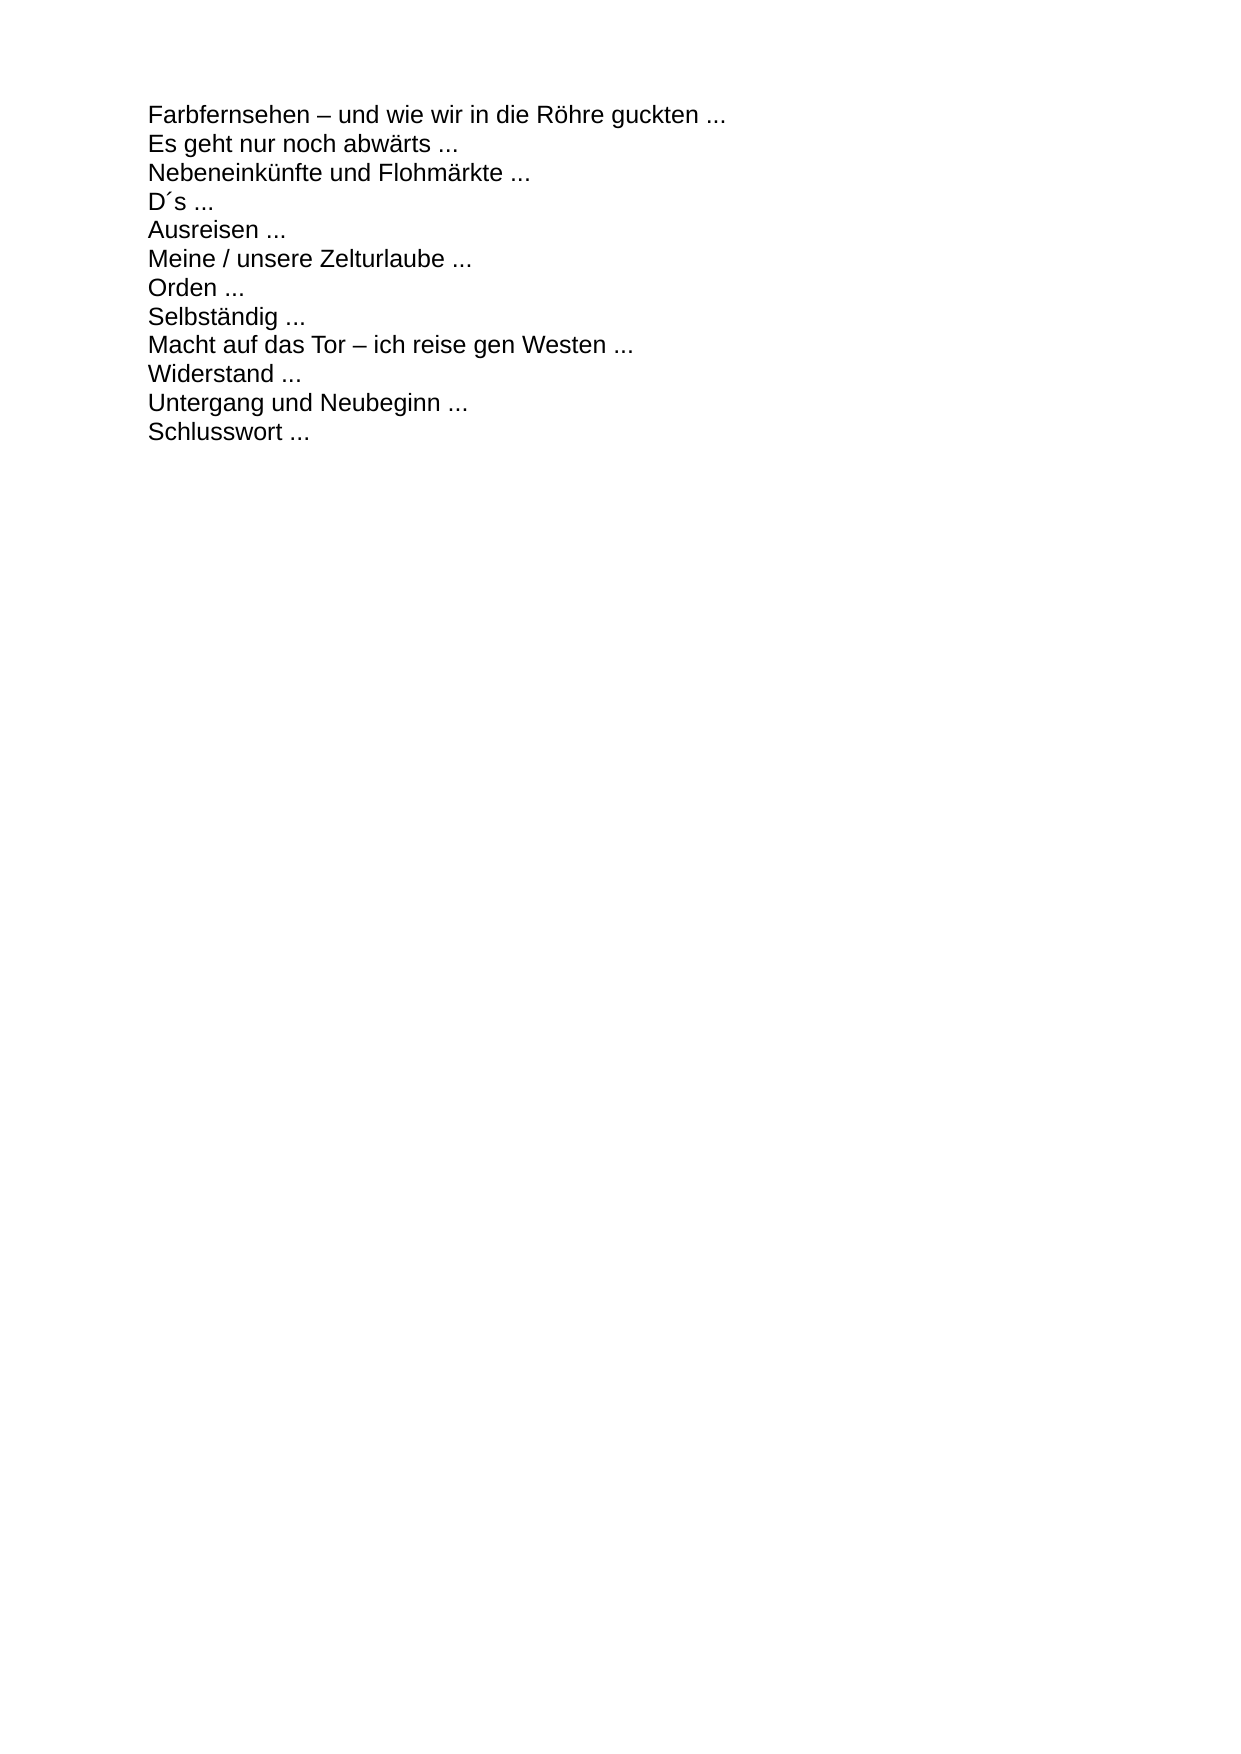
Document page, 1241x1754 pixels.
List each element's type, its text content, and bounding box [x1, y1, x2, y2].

text Farbfernsehen – und wie wir in die Röhre guckten ... [148, 100, 1122, 129]
text Es geht nur noch abwärts ... [148, 129, 1122, 158]
text Macht auf das Tor – ich reise gen Westen ... [148, 330, 1122, 359]
text Selbständig ... [148, 302, 1122, 330]
text Widerstand ... [148, 359, 1122, 388]
text D´s ... [148, 187, 1122, 215]
text Schlusswort ... [148, 417, 1122, 445]
text Orden ... [148, 273, 1122, 302]
text Nebeneinkünfte und Flohmärkte ... [148, 158, 1122, 187]
text Ausreisen ... [148, 215, 1122, 244]
text Untergang und Neubeginn ... [148, 388, 1122, 417]
text Meine / unsere Zelturlaube ... [148, 244, 1122, 273]
